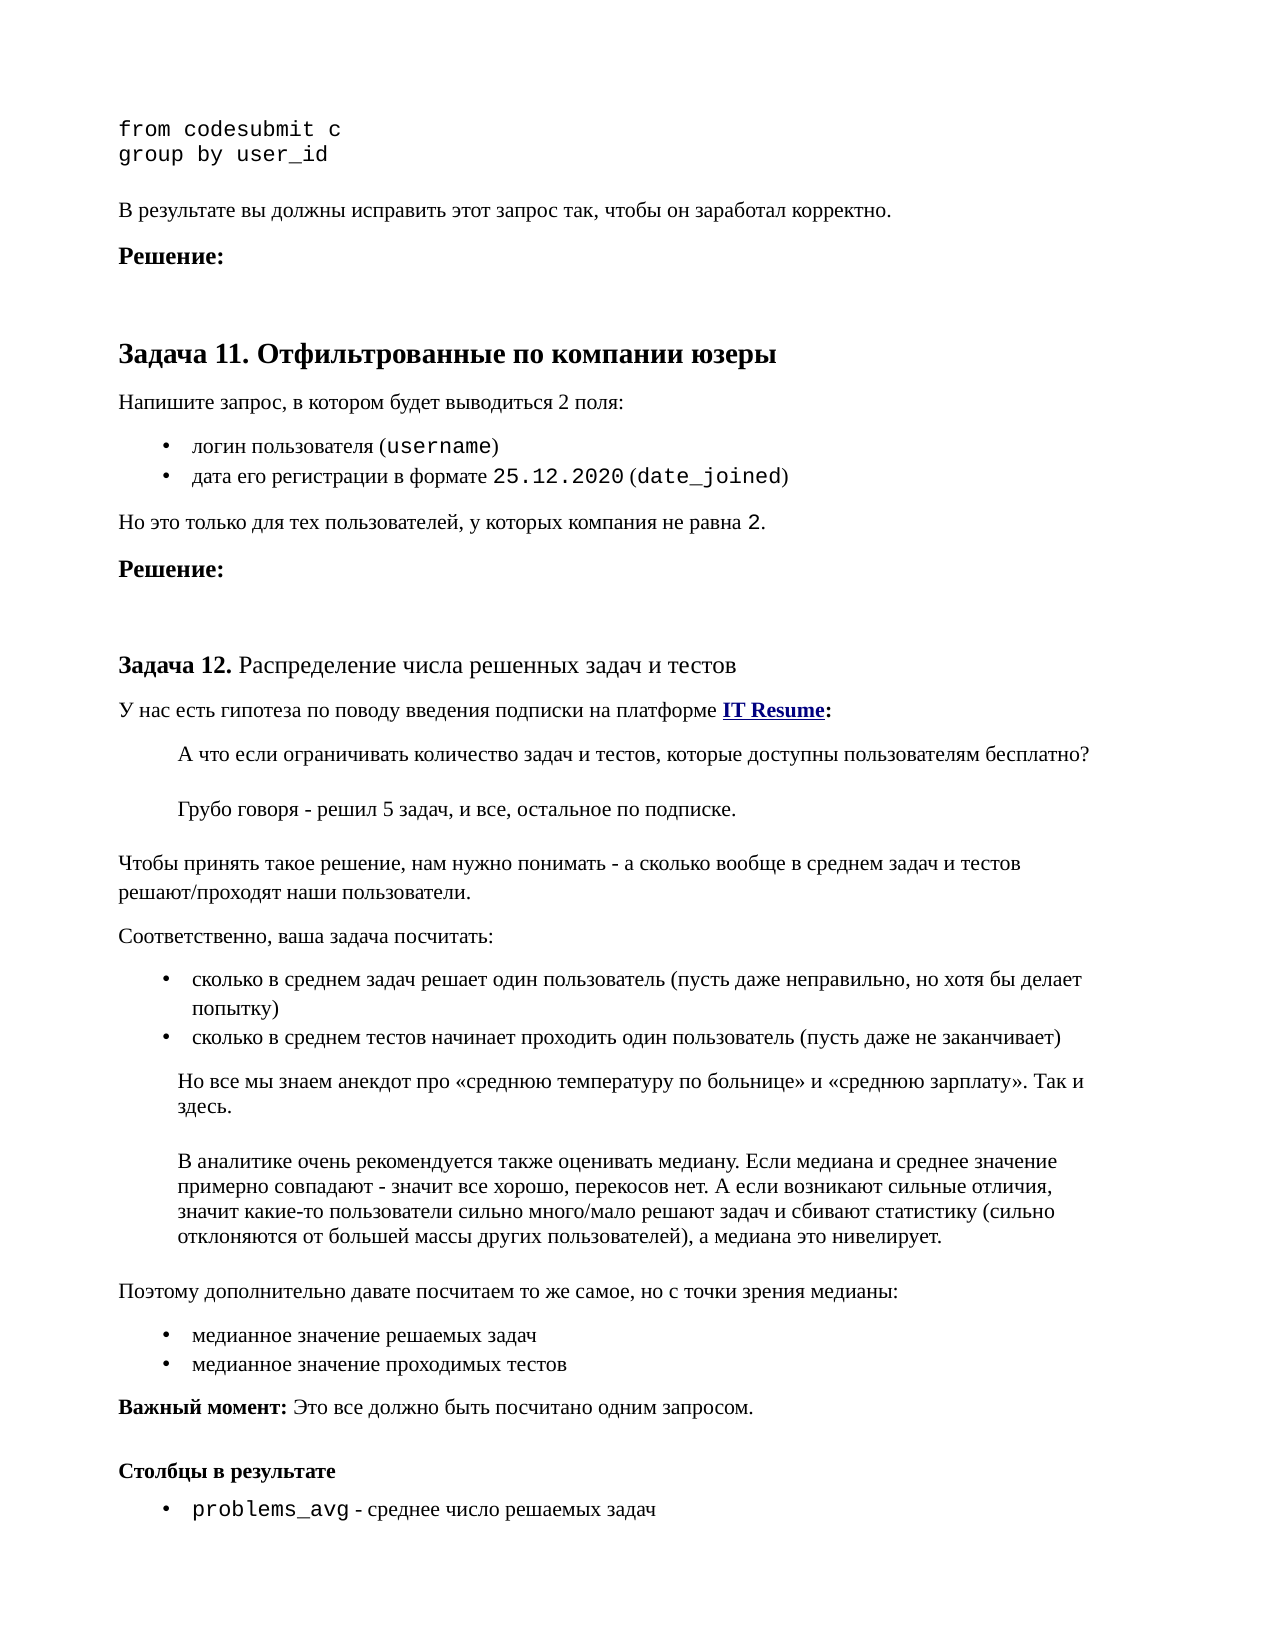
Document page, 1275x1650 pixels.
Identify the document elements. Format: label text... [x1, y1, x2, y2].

text Но это только для тех пользователей, у которых компания не равна 2. [118, 509, 1157, 536]
text Задача 11. Отфильтрованные по компании юзеры [118, 336, 1157, 369]
text from codesubmit c [118, 118, 1157, 143]
list логин пользователя (username) [162, 433, 1157, 459]
text Решение: [118, 554, 1157, 583]
text В аналитике очень рекомендуется также оценивать медиану. Если медиана и среднее значение примерно совпадают - значит все хорошо, перекосов нет. А если возникают сильные отличия, значит какие-то пользователи сильно много/мало решают задач и сбивают статистику (сильно отклоняются от большей массы других пользователей), а медиана это нивелирует. [177, 1148, 1098, 1248]
subtitle Столбцы в результате [118, 1458, 1157, 1484]
text Решение: [118, 241, 1157, 269]
list медианное значение решаемых задач [162, 1322, 1157, 1347]
text В результате вы должны исправить этот запрос так, чтобы он заработал корректно. [118, 197, 1157, 222]
text А что если ограничивать количество задач и тестов, которые доступны пользователям бесплатно? [177, 741, 1098, 766]
text Чтобы принять такое решение, нам нужно понимать - а сколько вообще в среднем задач и тестов решают/проходят наши пользователи. [118, 850, 1157, 904]
text Поэтому дополнительно давате посчитаем то же самое, но с точки зрения медианы: [118, 1278, 1157, 1303]
text group by user_id [118, 143, 1157, 168]
text Важный момент: Это все должно быть посчитано одним запросом. [118, 1394, 1157, 1419]
list сколько в среднем задач решает один пользователь (пусть даже неправильно, но хотя бы делает попытку) [162, 966, 1157, 1021]
text Соответственно, ваша задача посчитать: [118, 923, 1157, 948]
text Напишите запрос, в котором будет выводиться 2 поля: [118, 389, 1157, 414]
text Но все мы знаем анекдот про «среднюю температуру по больнице» и «среднюю зарплату». Так и здесь. [177, 1068, 1098, 1118]
text Грубо говоря - решил 5 задач, и все, остальное по подписке. [177, 796, 1098, 821]
list дата его регистрации в формате 25.12.2020 (date_joined) [162, 463, 1157, 491]
list сколько в среднем тестов начинает проходить один пользователь (пусть даже не заканчивает) [162, 1024, 1157, 1049]
list problems_avg - среднее число решаемых задач [162, 1496, 1157, 1523]
list медианное значение проходимых тестов [162, 1351, 1157, 1376]
text Задача 12. Распределение числа решенных задач и тестов [118, 650, 1157, 678]
text У нас есть гипотеза по поводу введения подписки на платформе IT Resume: [118, 697, 1157, 723]
